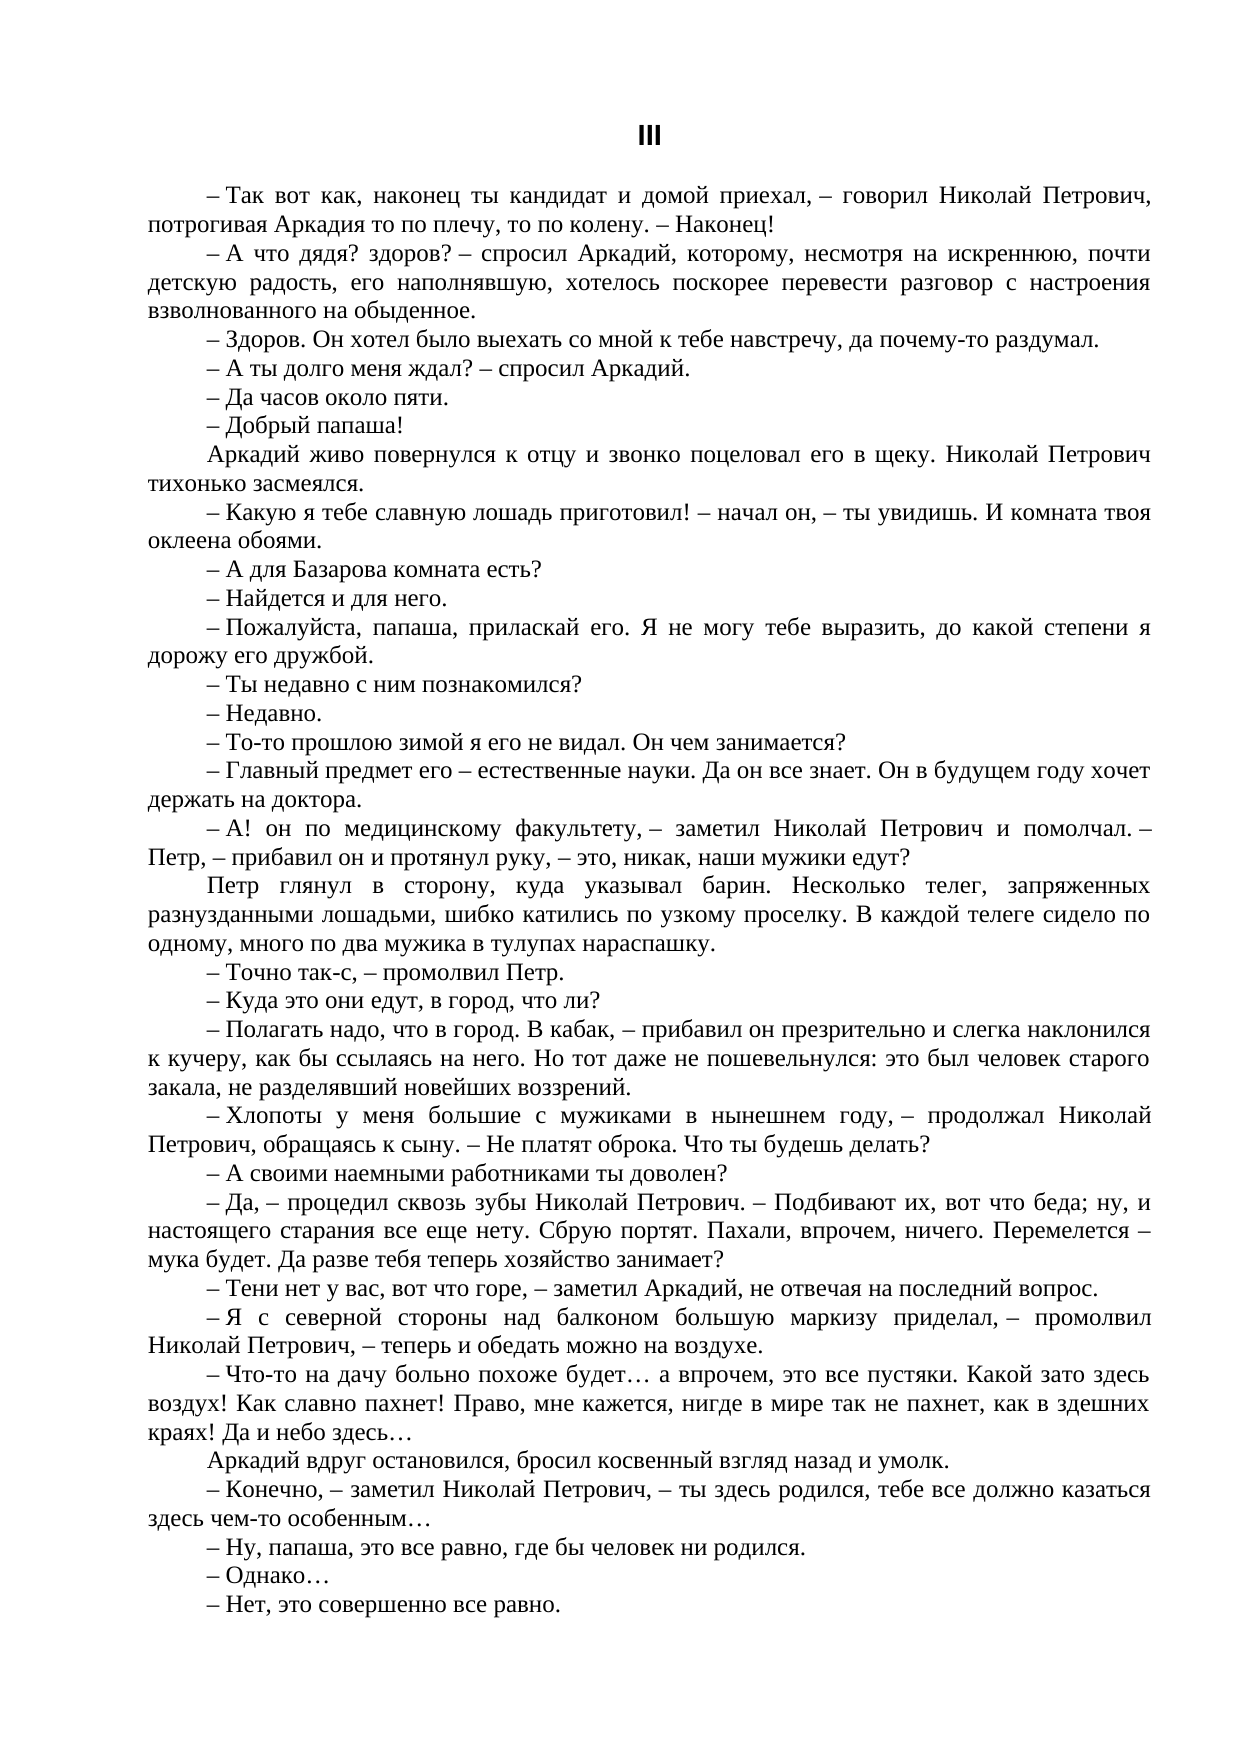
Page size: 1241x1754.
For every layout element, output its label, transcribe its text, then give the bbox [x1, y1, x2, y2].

text – Здоров. Он хотел было выехать со мной к тебе навстречу, да почему-то раздумал. [148, 324, 1152, 353]
text – А что дядя? здоров? – спросил Аркадий, которому, несмотря на искреннюю, почти детскую радость, его наполнявшую, хотелось поскорее перевести разговор с настроения взволнованного на обыденное. [148, 238, 1152, 324]
text Аркадий вдруг остановился, бросил косвенный взгляд назад и умолк. [148, 1445, 1152, 1474]
text – Какую я тебе славную лошадь приготовил! – начал он, – ты увидишь. И комната твоя оклеена обоями. [148, 497, 1152, 554]
text – Куда это они едут, в город, что ли? [148, 985, 1152, 1014]
text – Так вот как, наконец ты кандидат и домой приехал, – говорил Николай Петрович, потрогивая Аркадия то по плечу, то по колену. – Наконец! [148, 180, 1152, 238]
text – Главный предмет его – естественные науки. Да он все знает. Он в будущем году хочет держать на доктора. [148, 755, 1152, 813]
text – Полагать надо, что в город. В кабак, – прибавил он презрительно и слегка наклонился к кучеру, как бы ссылаясь на него. Но тот даже не пошевельнулся: это был человек старого закала, не разделявший новейших воззрений. [148, 1014, 1152, 1100]
text – Да часов около пяти. [148, 382, 1152, 410]
text Петр глянул в сторону, куда указывал барин. Несколько телег, запряженных разнузданными лошадьми, шибко катились по узкому проселку. В каждой телеге сидело по одному, много по два мужика в тулупах нараспашку. [148, 870, 1152, 957]
text – Ты недавно с ним познакомился? [148, 669, 1152, 698]
text – Что-то на дачу больно похоже будет… а впрочем, это все пустяки. Какой зато здесь воздух! Как славно пахнет! Право, мне кажется, нигде в мире так не пахнет, как в здешних краях! Да и небо здесь… [148, 1359, 1152, 1445]
text Аркадий живо повернулся к отцу и звонко поцеловал его в щеку. Николай Петрович тихонько засмеялся. [148, 439, 1152, 497]
text – Хлопоты у меня большие с мужиками в нынешнем году, – продолжал Николай Петрович, обращаясь к сыну. – Не платят оброка. Что ты будешь делать? [148, 1100, 1152, 1158]
text – То-то прошлою зимой я его не видал. Он чем занимается? [148, 727, 1152, 755]
text – Найдется и для него. [148, 583, 1152, 612]
text – Точно так-с, – промолвил Петр. [148, 957, 1152, 985]
text – А ты долго меня ждал? – спросил Аркадий. [148, 353, 1152, 382]
text – А! он по медицинскому факультету, – заметил Николай Петрович и помолчал. – Петр, – прибавил он и протянул руку, – это, никак, наши мужики едут? [148, 813, 1152, 870]
text – Недавно. [148, 698, 1152, 727]
text – Да, – процедил сквозь зубы Николай Петрович. – Подбивают их, вот что беда; ну, и настоящего старания все еще нету. Сбрую портят. Пахали, впрочем, ничего. Перемелется – мука будет. Да разве тебя теперь хозяйство занимает? [148, 1187, 1152, 1273]
text – Нет, это совершенно все равно. [148, 1589, 1152, 1618]
text – Я с северной стороны над балконом большую маркизу приделал, – промолвил Николай Петрович, – теперь и обедать можно на воздухе. [148, 1302, 1152, 1359]
text – Конечно, – заметил Николай Петрович, – ты здесь родился, тебе все должно казаться здесь чем-то особенным… [148, 1474, 1152, 1532]
subtitle III [148, 118, 1152, 152]
text – Тени нет у вас, вот что горе, – заметил Аркадий, не отвечая на последний вопрос. [148, 1273, 1152, 1302]
text – Пожалуйста, папаша, приласкай его. Я не могу тебе выразить, до какой степени я дорожу его дружбой. [148, 612, 1152, 669]
text – Ну, папаша, это все равно, где бы человек ни родился. [148, 1532, 1152, 1560]
text – А для Базарова комната есть? [148, 554, 1152, 583]
text – Однако… [148, 1560, 1152, 1589]
text – Добрый папаша! [148, 410, 1152, 439]
text – А своими наемными работниками ты доволен? [148, 1158, 1152, 1187]
